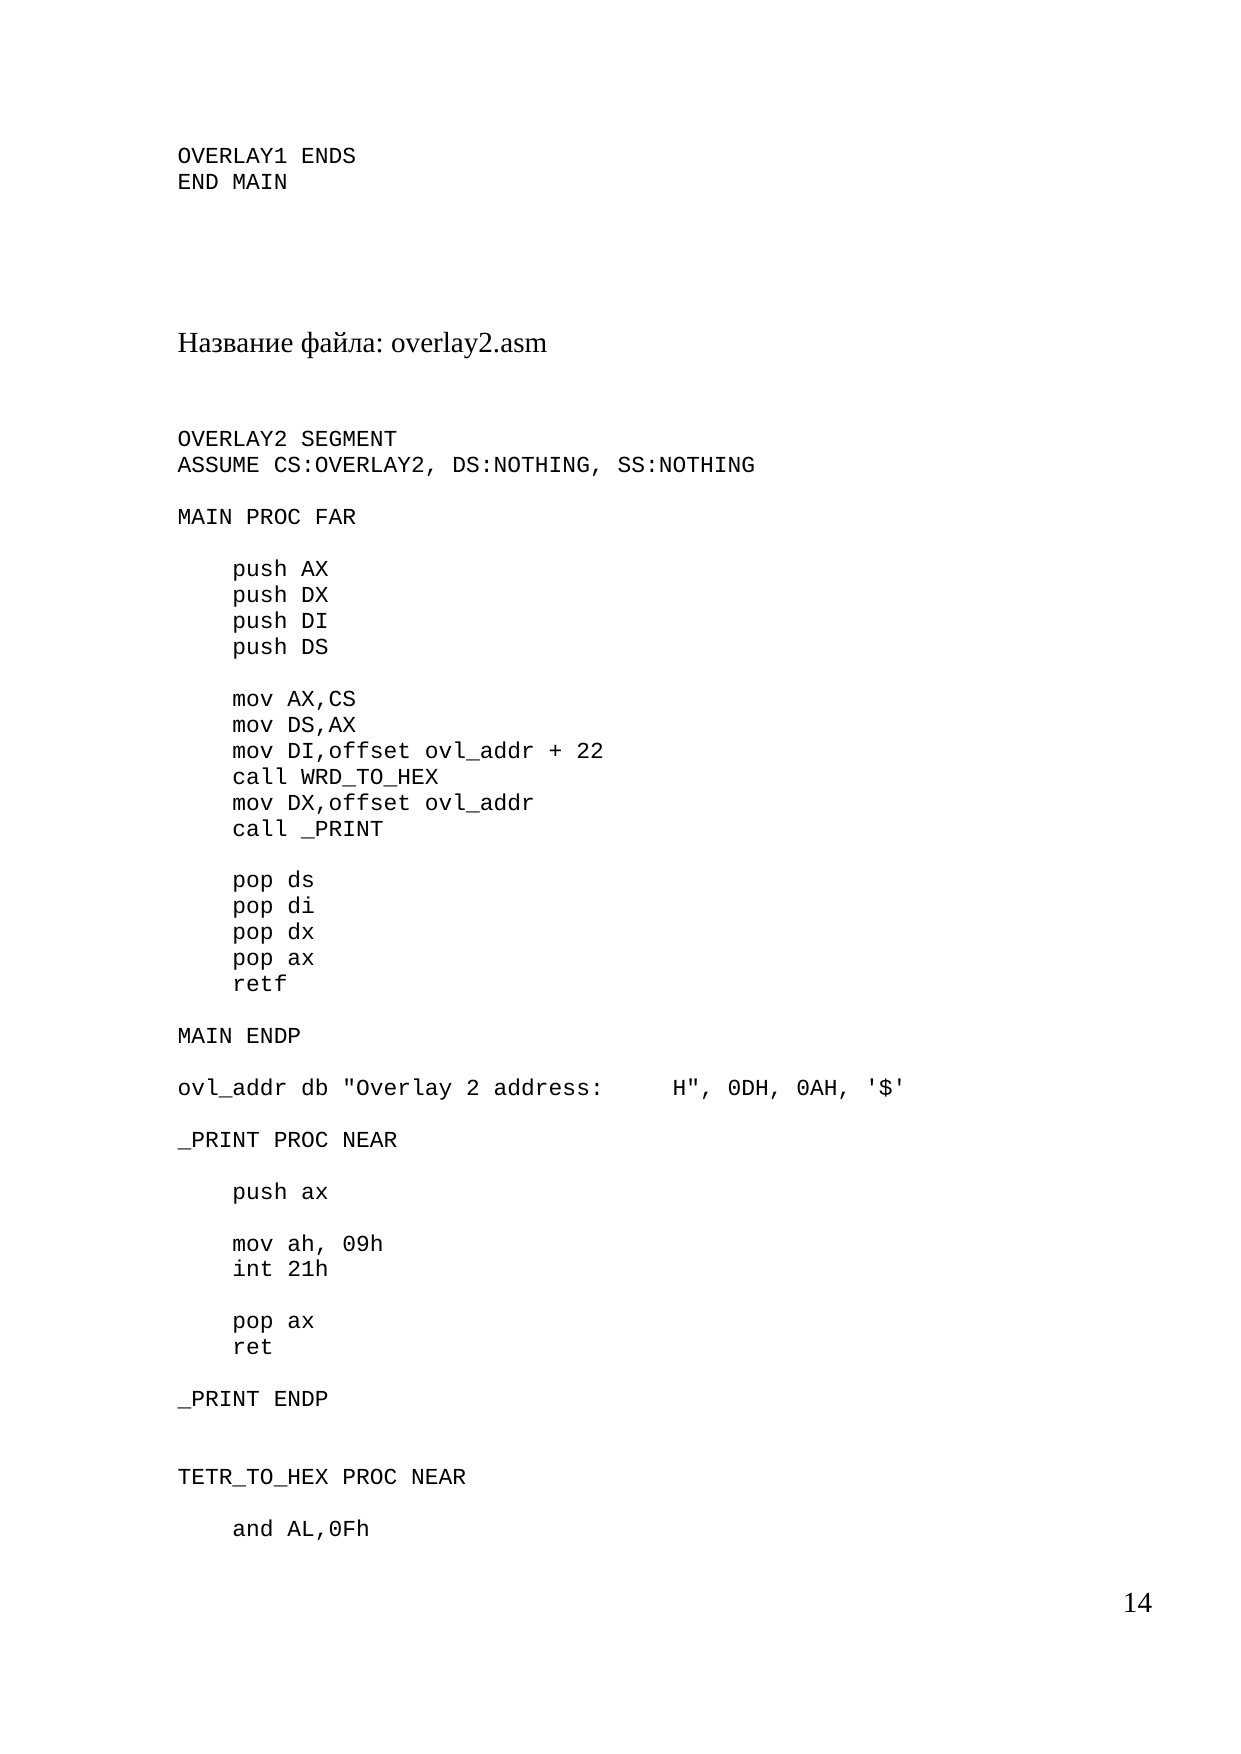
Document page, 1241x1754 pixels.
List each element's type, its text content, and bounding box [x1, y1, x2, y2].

text mov ah, 09h [177, 1232, 1152, 1258]
text _PRINT ENDP [177, 1387, 1152, 1413]
text OVERLAY1 ENDS [177, 144, 1152, 170]
text and AL,0Fh [177, 1517, 1152, 1543]
text ret [177, 1336, 1152, 1362]
text call _PRINT [177, 817, 1152, 843]
text TETR_TO_HEX PROC NEAR [177, 1465, 1152, 1491]
text ovl_addr db "Overlay 2 address: H", 0DH, 0AH, '$' [177, 1076, 1152, 1102]
text pop ds [177, 869, 1152, 895]
text ASSUME CS:OVERLAY2, DS:NOTHING, SS:NOTHING [177, 454, 1152, 480]
text mov DI,offset ovl_addr + 22 [177, 739, 1152, 765]
text pop dx [177, 921, 1152, 947]
text OVERLAY2 SEGMENT [177, 428, 1152, 454]
text push ax [177, 1180, 1152, 1206]
text push DS [177, 635, 1152, 661]
text END MAIN [177, 170, 1152, 196]
text MAIN PROC FAR [177, 506, 1152, 532]
text Название файла: overlay2.asm [177, 326, 1152, 359]
text MAIN ENDP [177, 1024, 1152, 1050]
text mov DX,offset ovl_addr [177, 791, 1152, 817]
text pop ax [177, 1310, 1152, 1336]
text mov DS,AX [177, 713, 1152, 739]
text push AX [177, 557, 1152, 583]
text push DX [177, 583, 1152, 609]
text pop di [177, 895, 1152, 921]
text pop ax [177, 947, 1152, 972]
text int 21h [177, 1258, 1152, 1284]
text retf [177, 972, 1152, 998]
text _PRINT PROC NEAR [177, 1128, 1152, 1154]
text push DI [177, 609, 1152, 635]
text call WRD_TO_HEX [177, 765, 1152, 791]
text mov AX,CS [177, 687, 1152, 713]
